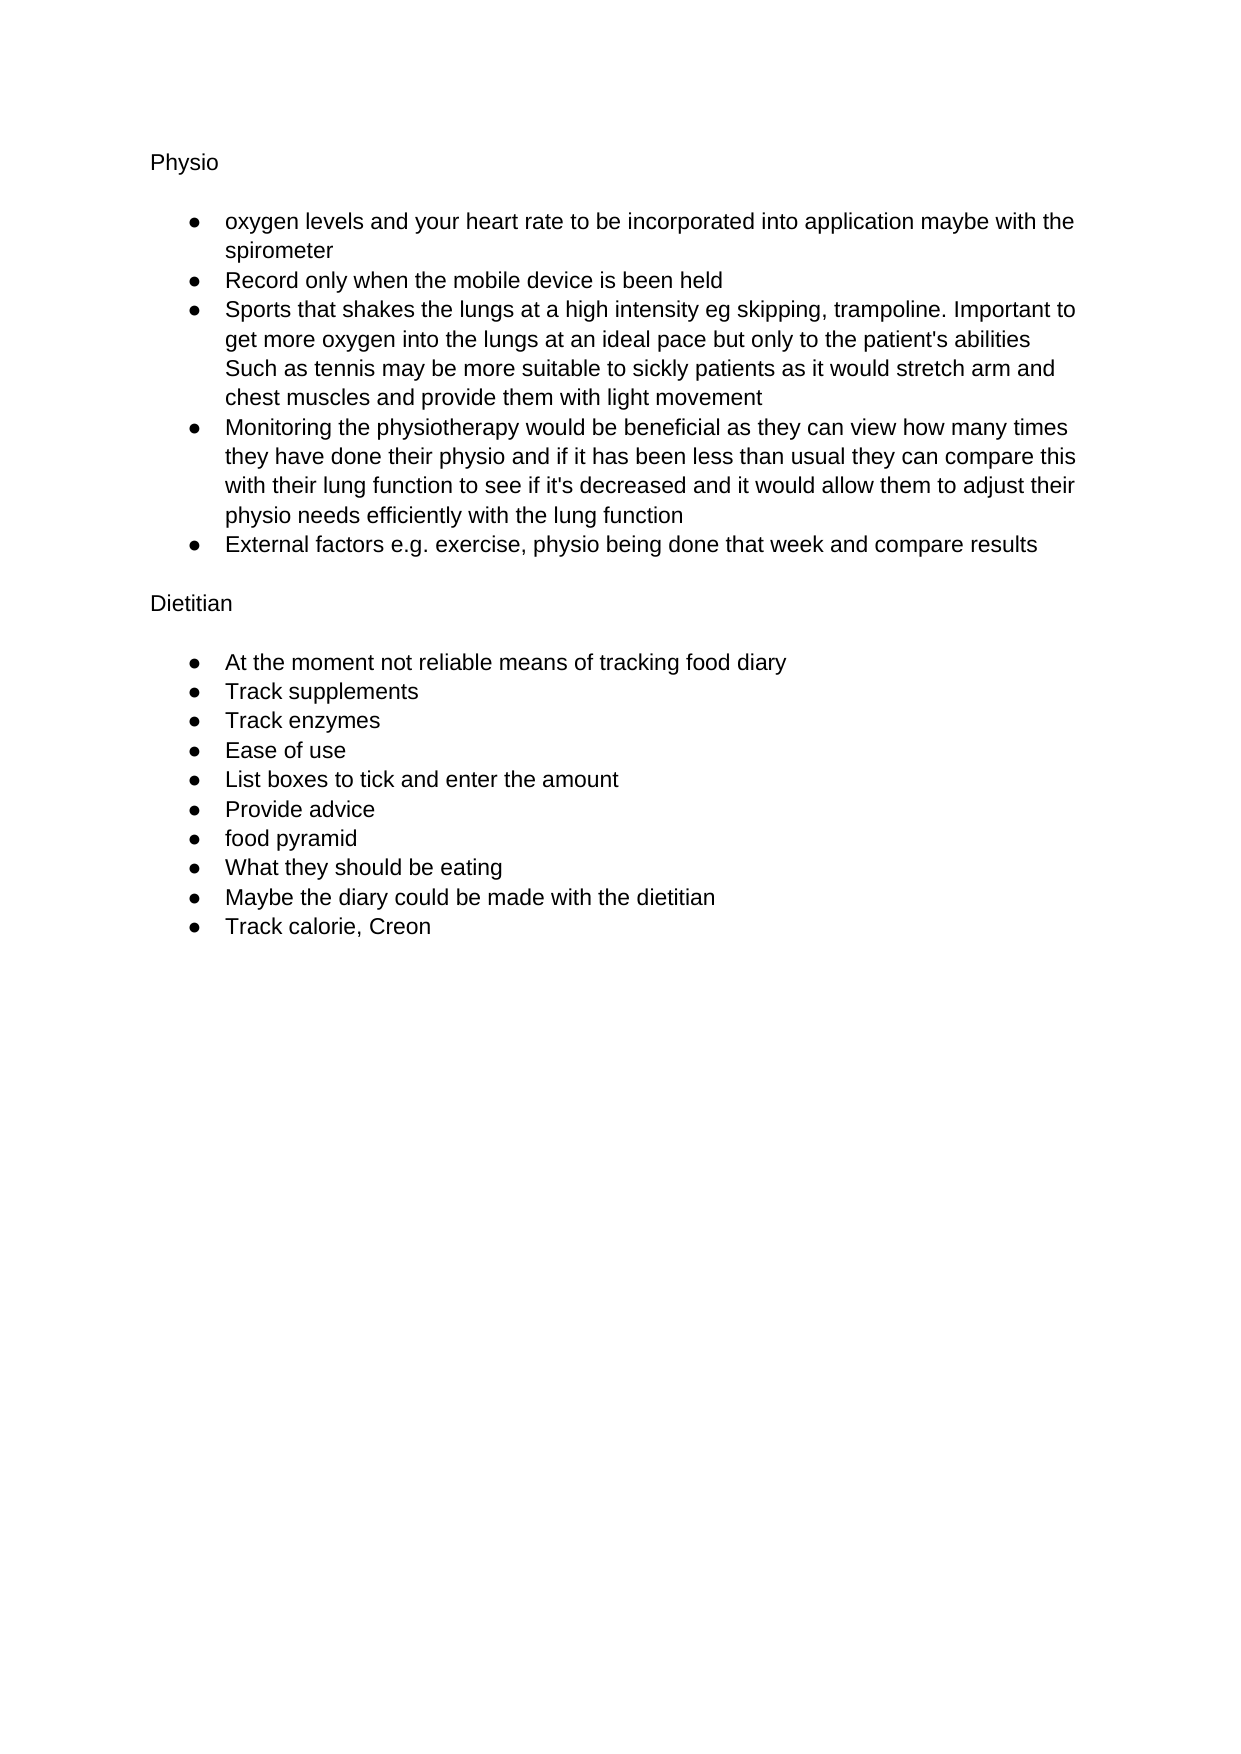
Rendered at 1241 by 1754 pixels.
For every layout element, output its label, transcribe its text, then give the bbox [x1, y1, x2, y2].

list At the moment not reliable means of tracking food diary [187, 649, 1090, 675]
list List boxes to tick and enter the amount [187, 767, 1090, 792]
list Track supplements [187, 679, 1090, 704]
list Track calorie, Creon [187, 914, 1090, 939]
list oxygen levels and your heart rate to be incorporated into application maybe with the spirometer [187, 209, 1090, 264]
list Sports that shakes the lungs at a high intensity eg skipping, trampoline. Important to get more oxygen into the lungs at an ideal pace but only to the patient's abilities Such as tennis may be more suitable to sickly patients as it would stretch arm and chest muscles and provide them with light movement [187, 297, 1090, 411]
list food pyramid [187, 826, 1090, 851]
list Monitoring the physiotherapy would be beneficial as they can view how many times they have done their physio and if it has been less than usual they can compare this with their lung function to see if it's decreased and it would allow them to adjust their physio needs efficiently with the lung function [187, 414, 1090, 528]
list Track enzymes [187, 708, 1090, 734]
text Physio [150, 150, 1090, 176]
list External factors e.g. exercise, physio being done that week and compare results [187, 532, 1090, 557]
list What they should be eating [187, 855, 1090, 881]
list Record only when the mobile device is been held [187, 267, 1090, 293]
list Provide advice [187, 796, 1090, 822]
list Maybe the diary could be made with the dietitian [187, 884, 1090, 910]
text Dietitian [150, 591, 1090, 616]
list Ease of use [187, 737, 1090, 763]
